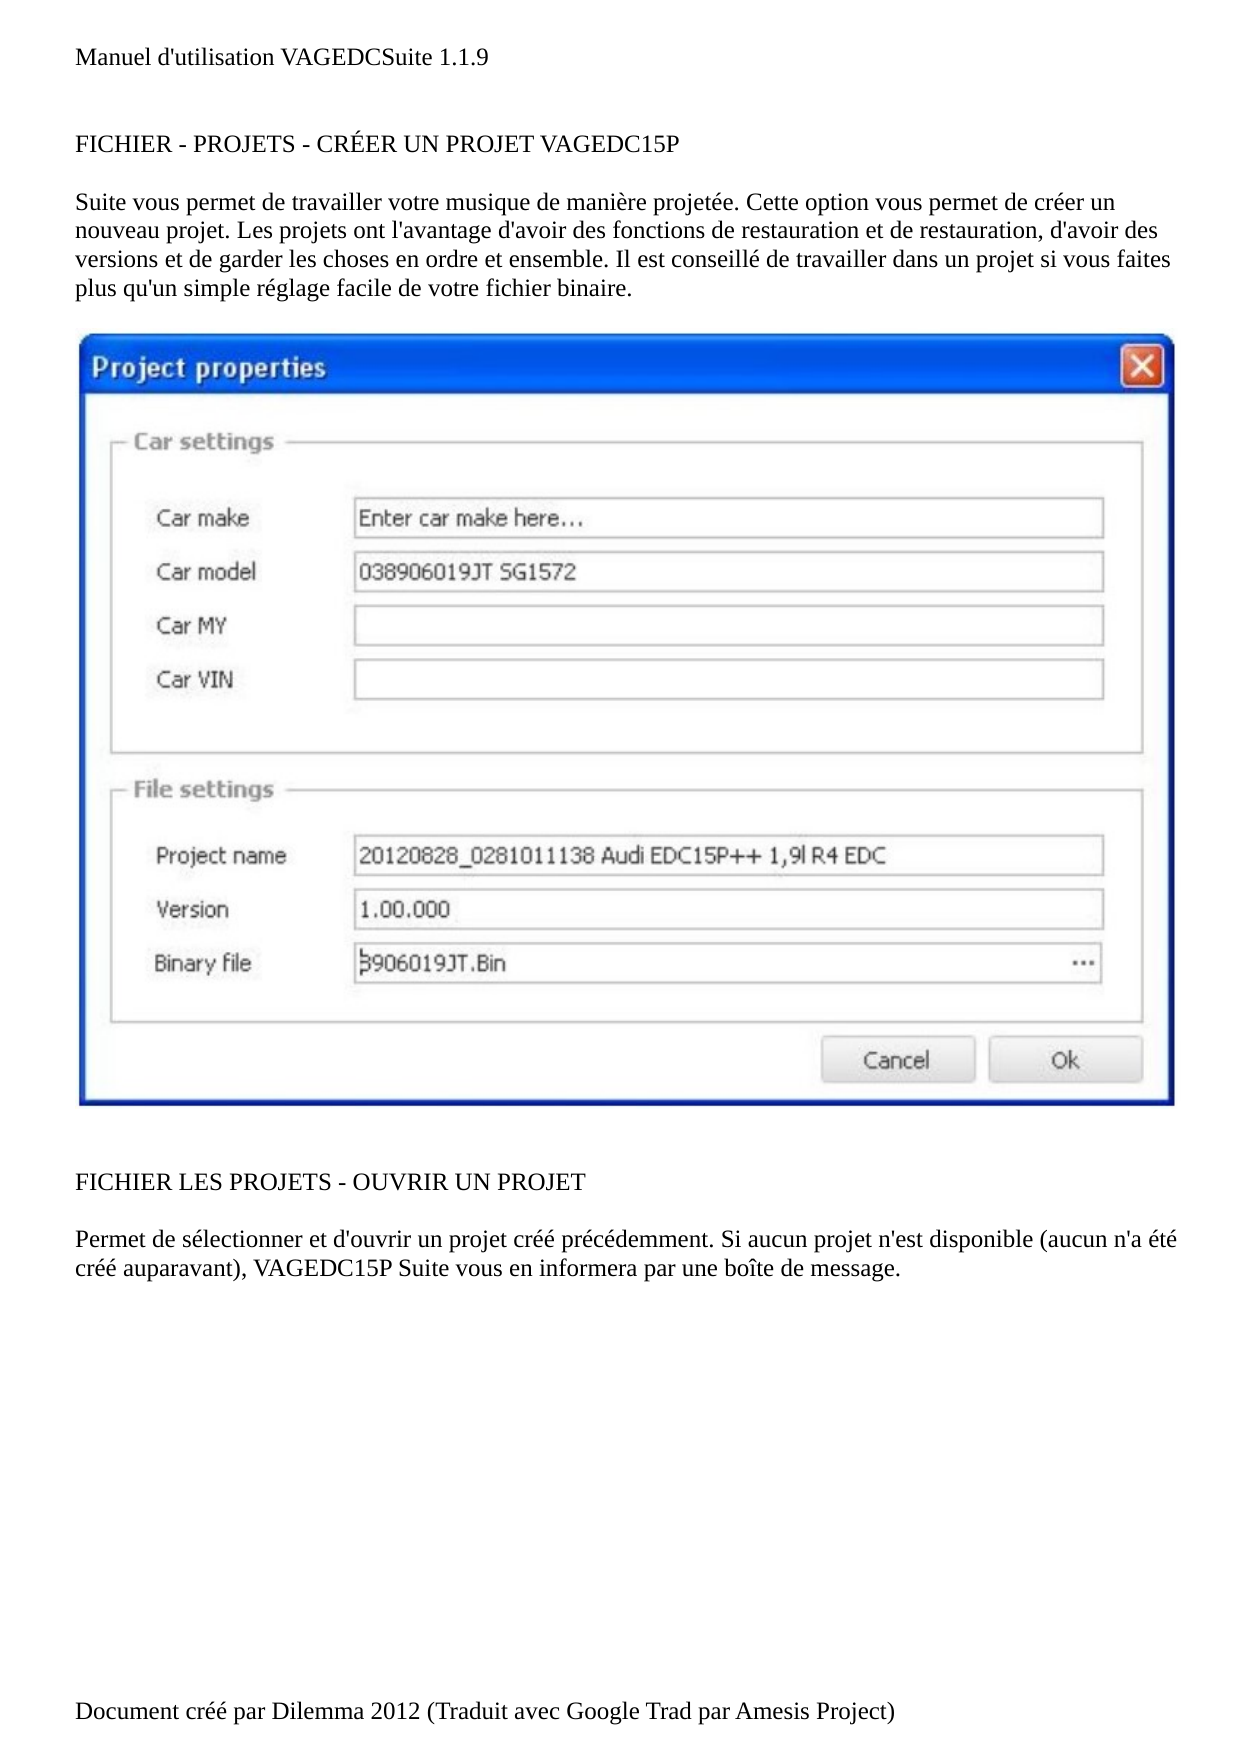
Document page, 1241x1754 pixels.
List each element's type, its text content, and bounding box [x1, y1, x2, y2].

text FICHIER LES PROJETS - OUVRIR UN PROJET [75, 1167, 1181, 1195]
picture [75, 328, 1182, 1109]
text Suite vous permet de travailler votre musique de manière projetée. Cette option vous permet de créer un nouveau projet. Les projets ont l'avantage d'avoir des fonctions de restauration et de restauration, d'avoir des versions et de garder les choses en ordre et ensemble. Il est conseillé de travailler dans un projet si vous faites plus qu'un simple réglage facile de votre fichier binaire. [75, 187, 1181, 302]
text FICHIER - PROJETS - CRÉER UN PROJET VAGEDC15P [75, 129, 1181, 158]
text Permet de sélectionner et d'ouvrir un projet créé précédemment. Si aucun projet n'est disponible (aucun n'a été créé auparavant), VAGEDC15P Suite vous en informera par une boîte de message. [75, 1224, 1181, 1282]
